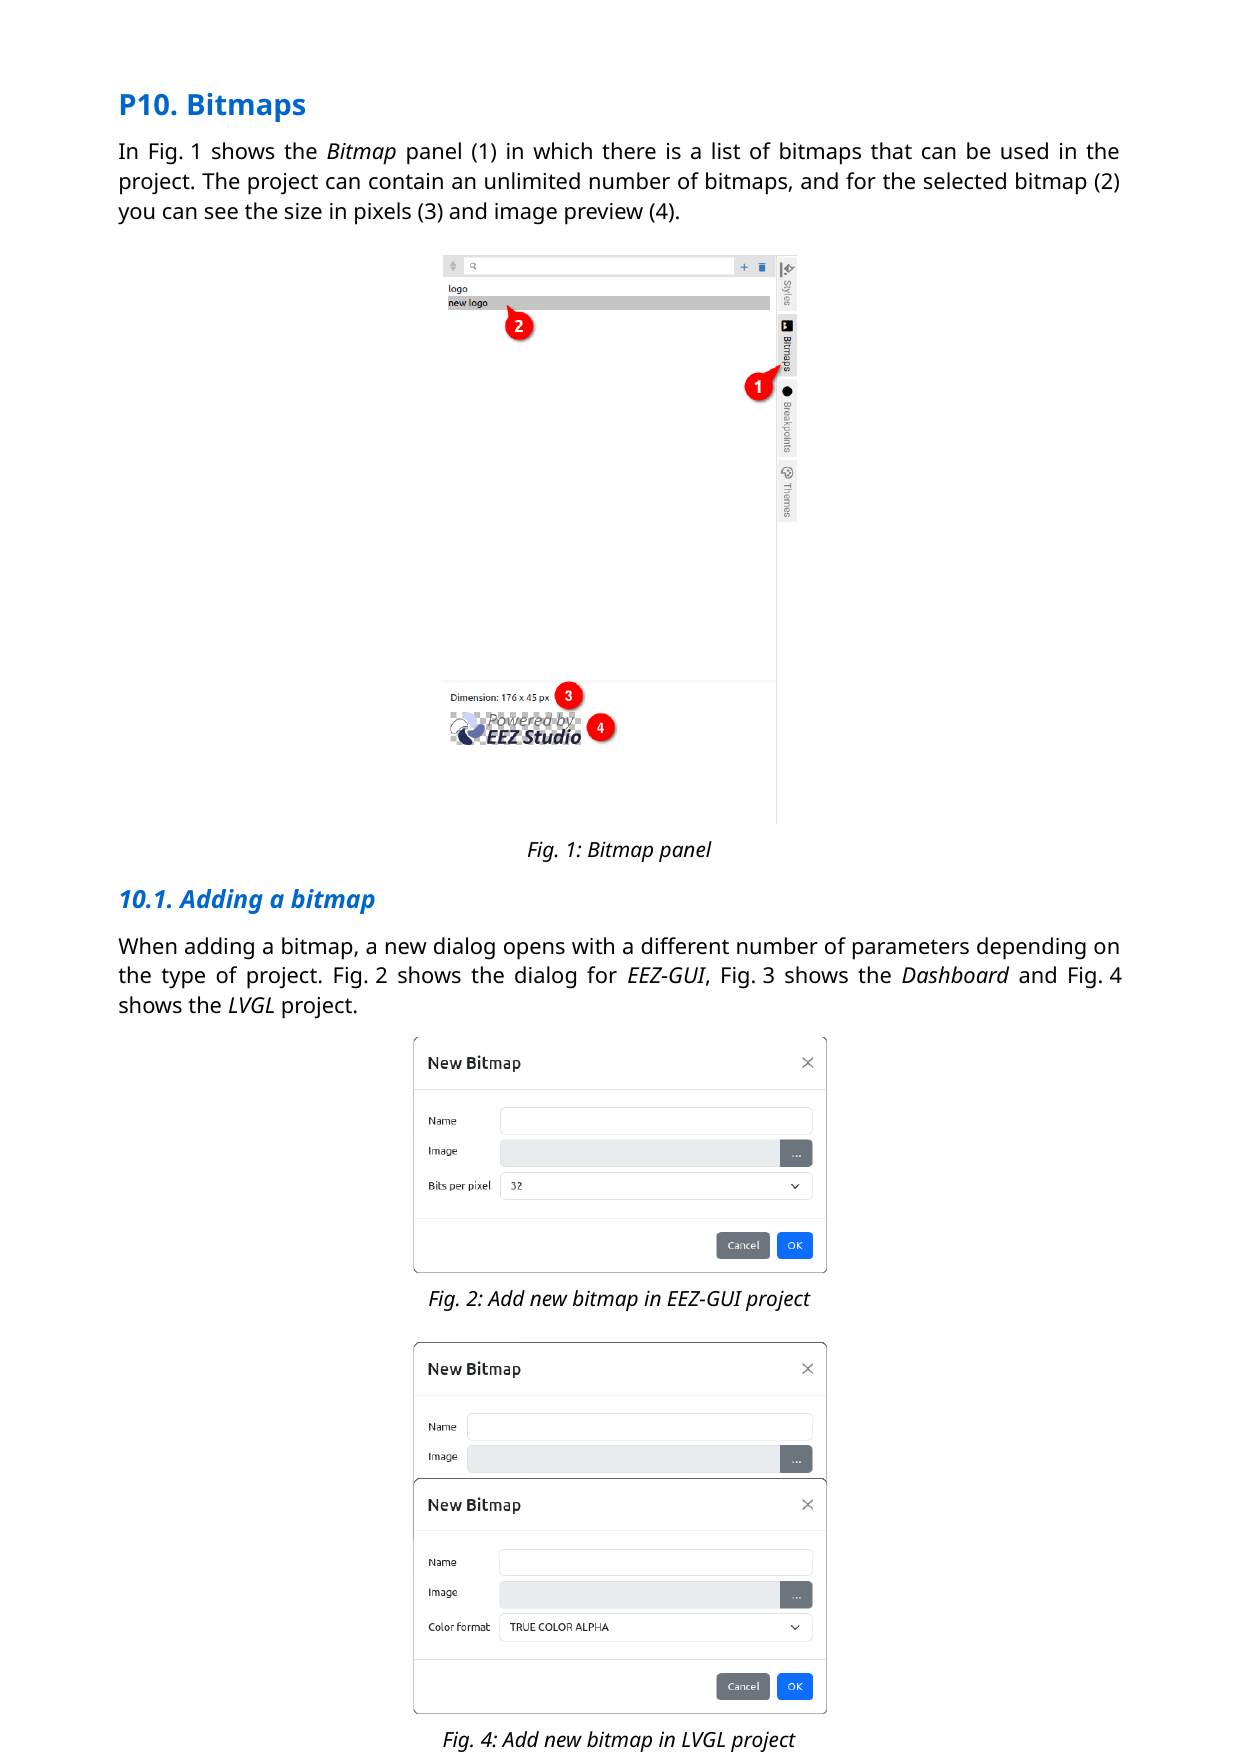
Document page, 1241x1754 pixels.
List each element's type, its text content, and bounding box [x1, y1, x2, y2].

picture [442, 255, 798, 824]
list Fig. 1: Bitmap panel [443, 824, 797, 864]
text Fig. 2: Add new bitmap in EEZ-GUI project [413, 1273, 827, 1313]
text Fig. 4: Add new bitmap in LVGL project [413, 1714, 827, 1754]
text In Fig. 1 shows the Bitmap panel (1) in which there is a list of bitmaps that can be used in the project. The project can contain an unlimited number of bitmaps, and for the selected bitmap (2) you can see the size in pixels (3) and image preview (4). [118, 136, 1122, 226]
text When adding a bitmap, a new dialog opens with a different number of parameters depending on the type of project. Fig. 2 shows the dialog for EEZ-GUI, Fig. 3 shows the Dashboard and Fig. 4 shows the LVGL project. [118, 931, 1122, 1020]
subtitle Adding a bitmap [118, 282, 1122, 916]
picture [413, 1342, 827, 1714]
subtitle Bitmaps [118, 84, 1122, 124]
picture [413, 1037, 827, 1273]
